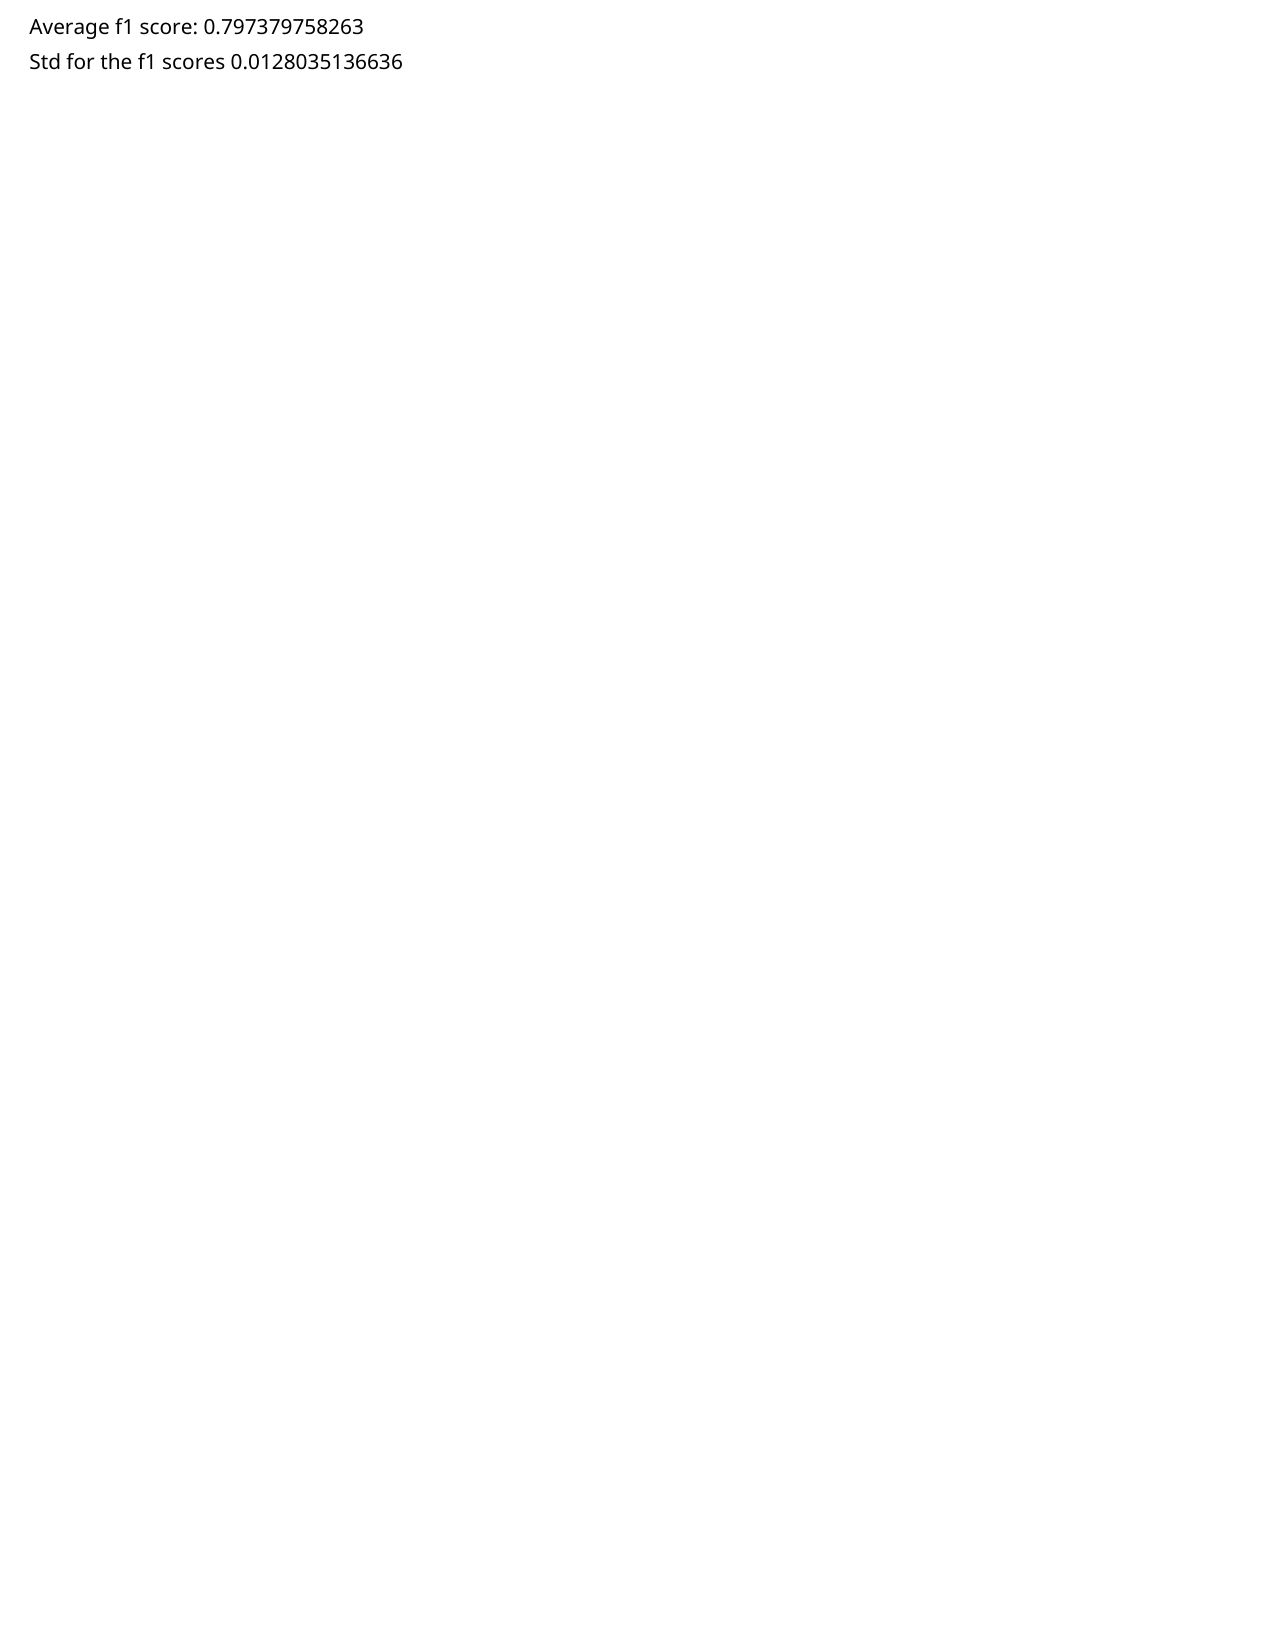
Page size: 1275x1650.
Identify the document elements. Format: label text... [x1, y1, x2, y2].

text Average f1 score: 0.797379758263 Std for the f1 scores 0.0128035136636 [29, 12, 1246, 110]
